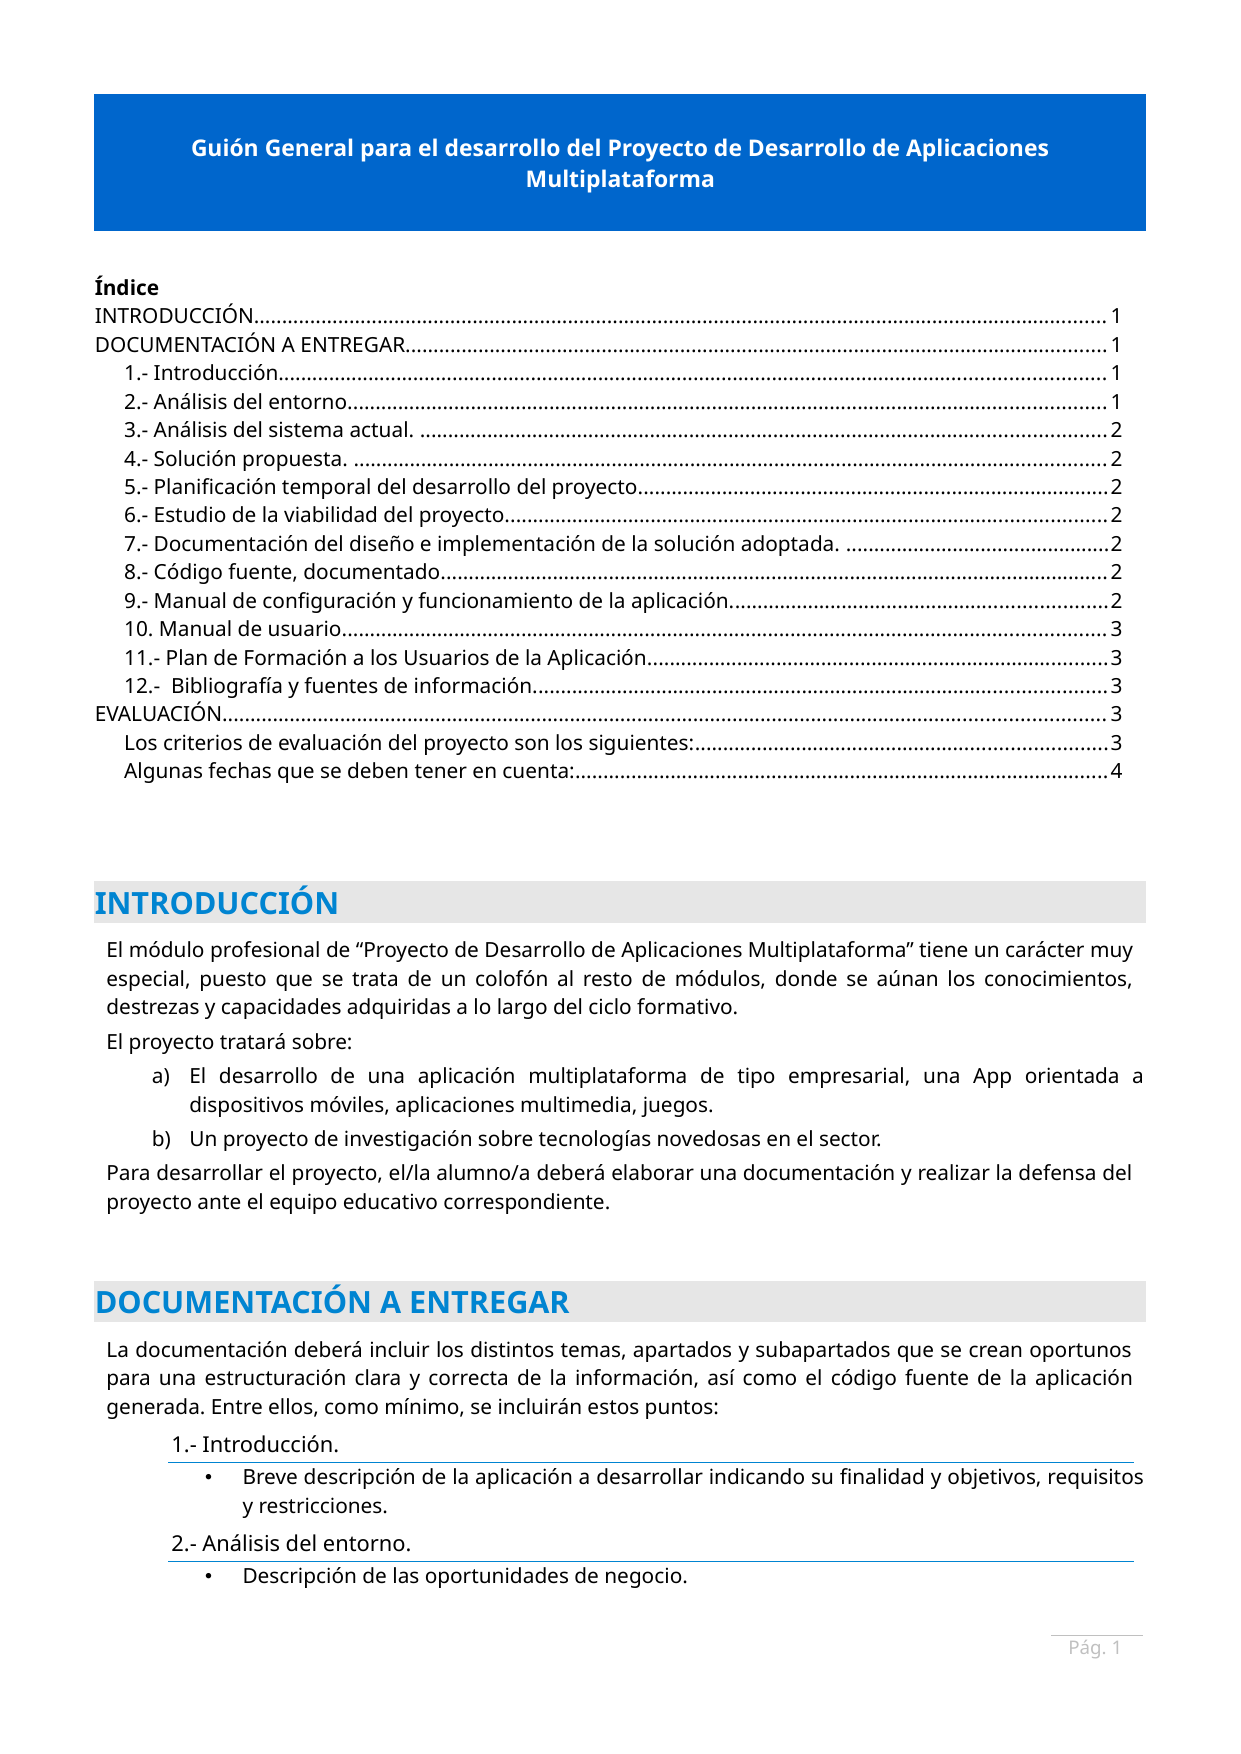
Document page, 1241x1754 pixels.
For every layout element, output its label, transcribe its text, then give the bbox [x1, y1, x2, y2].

text 10. Manual de usuario. 3 [124, 614, 1146, 643]
list Descripción de las oportunidades de negocio. [205, 1561, 1146, 1590]
text La documentación deberá incluir los distintos temas, apartados y subapartados que se crean oportunos para una estructuración clara y correcta de la información, así como el código fuente de la aplicación generada. Entre ellos, como mínimo, se incluirán estos puntos: [106, 1335, 1134, 1420]
text EVALUACIÓN 3 [94, 699, 1146, 728]
subtitle 1.- Introducción. [168, 1426, 1134, 1462]
text 12.- Bibliografía y fuentes de información. 3 [124, 671, 1146, 699]
text 7.- Documentación del diseño e implementación de la solución adoptada. 2 [124, 529, 1146, 557]
text 6.- Estudio de la viabilidad del proyecto. 2 [124, 501, 1146, 529]
subtitle Índice [94, 273, 1146, 301]
text Los criterios de evaluación del proyecto son los siguientes: 3 [124, 728, 1146, 756]
text INTRODUCCIÓN 1 [94, 301, 1146, 330]
text 9.- Manual de configuración y funcionamiento de la aplicación. 2 [124, 586, 1146, 614]
text 11.- Plan de Formación a los Usuarios de la Aplicación. 3 [124, 643, 1146, 671]
subtitle 2.- Análisis del entorno. [168, 1525, 1134, 1561]
subtitle DOCUMENTACIÓN A ENTREGAR [94, 1281, 1146, 1322]
subtitle INTRODUCCIÓN [94, 881, 1146, 923]
text DOCUMENTACIÓN A ENTREGAR 1 [94, 330, 1146, 358]
text 5.- Planificación temporal del desarrollo del proyecto. 2 [124, 472, 1146, 501]
text Algunas fechas que se deben tener en cuenta: 4 [124, 756, 1146, 785]
list El desarrollo de una aplicación multiplataforma de tipo empresarial, una App orientada a dispositivos móviles, aplicaciones multimedia, juegos. [152, 1061, 1146, 1118]
list Un proyecto de investigación sobre tecnologías novedosas en el sector. [152, 1124, 1146, 1152]
text Guión General para el desarrollo del Proyecto de Desarrollo de Aplicaciones Multiplataforma [94, 132, 1146, 194]
text El módulo profesional de “Proyecto de Desarrollo de Aplicaciones Multiplataforma” tiene un carácter muy especial, puesto que se trata de un colofón al resto de módulos, donde se aúnan los conocimientos, destrezas y capacidades adquiridas a lo largo del ciclo formativo. [106, 936, 1134, 1021]
text 1.- Introducción. 1 [124, 358, 1146, 387]
text 4.- Solución propuesta. 2 [124, 444, 1146, 472]
text 2.- Análisis del entorno. 1 [124, 387, 1146, 415]
text Para desarrollar el proyecto, el/la alumno/a deberá elaborar una documentación y realizar la defensa del proyecto ante el equipo educativo correspondiente. [106, 1158, 1134, 1215]
list Breve descripción de la aplicación a desarrollar indicando su finalidad y objetivos, requisitos y restricciones. [205, 1462, 1146, 1519]
text 3.- Análisis del sistema actual. 2 [124, 415, 1146, 444]
text 8.- Código fuente, documentado. 2 [124, 557, 1146, 586]
text El proyecto tratará sobre: [106, 1027, 1134, 1055]
